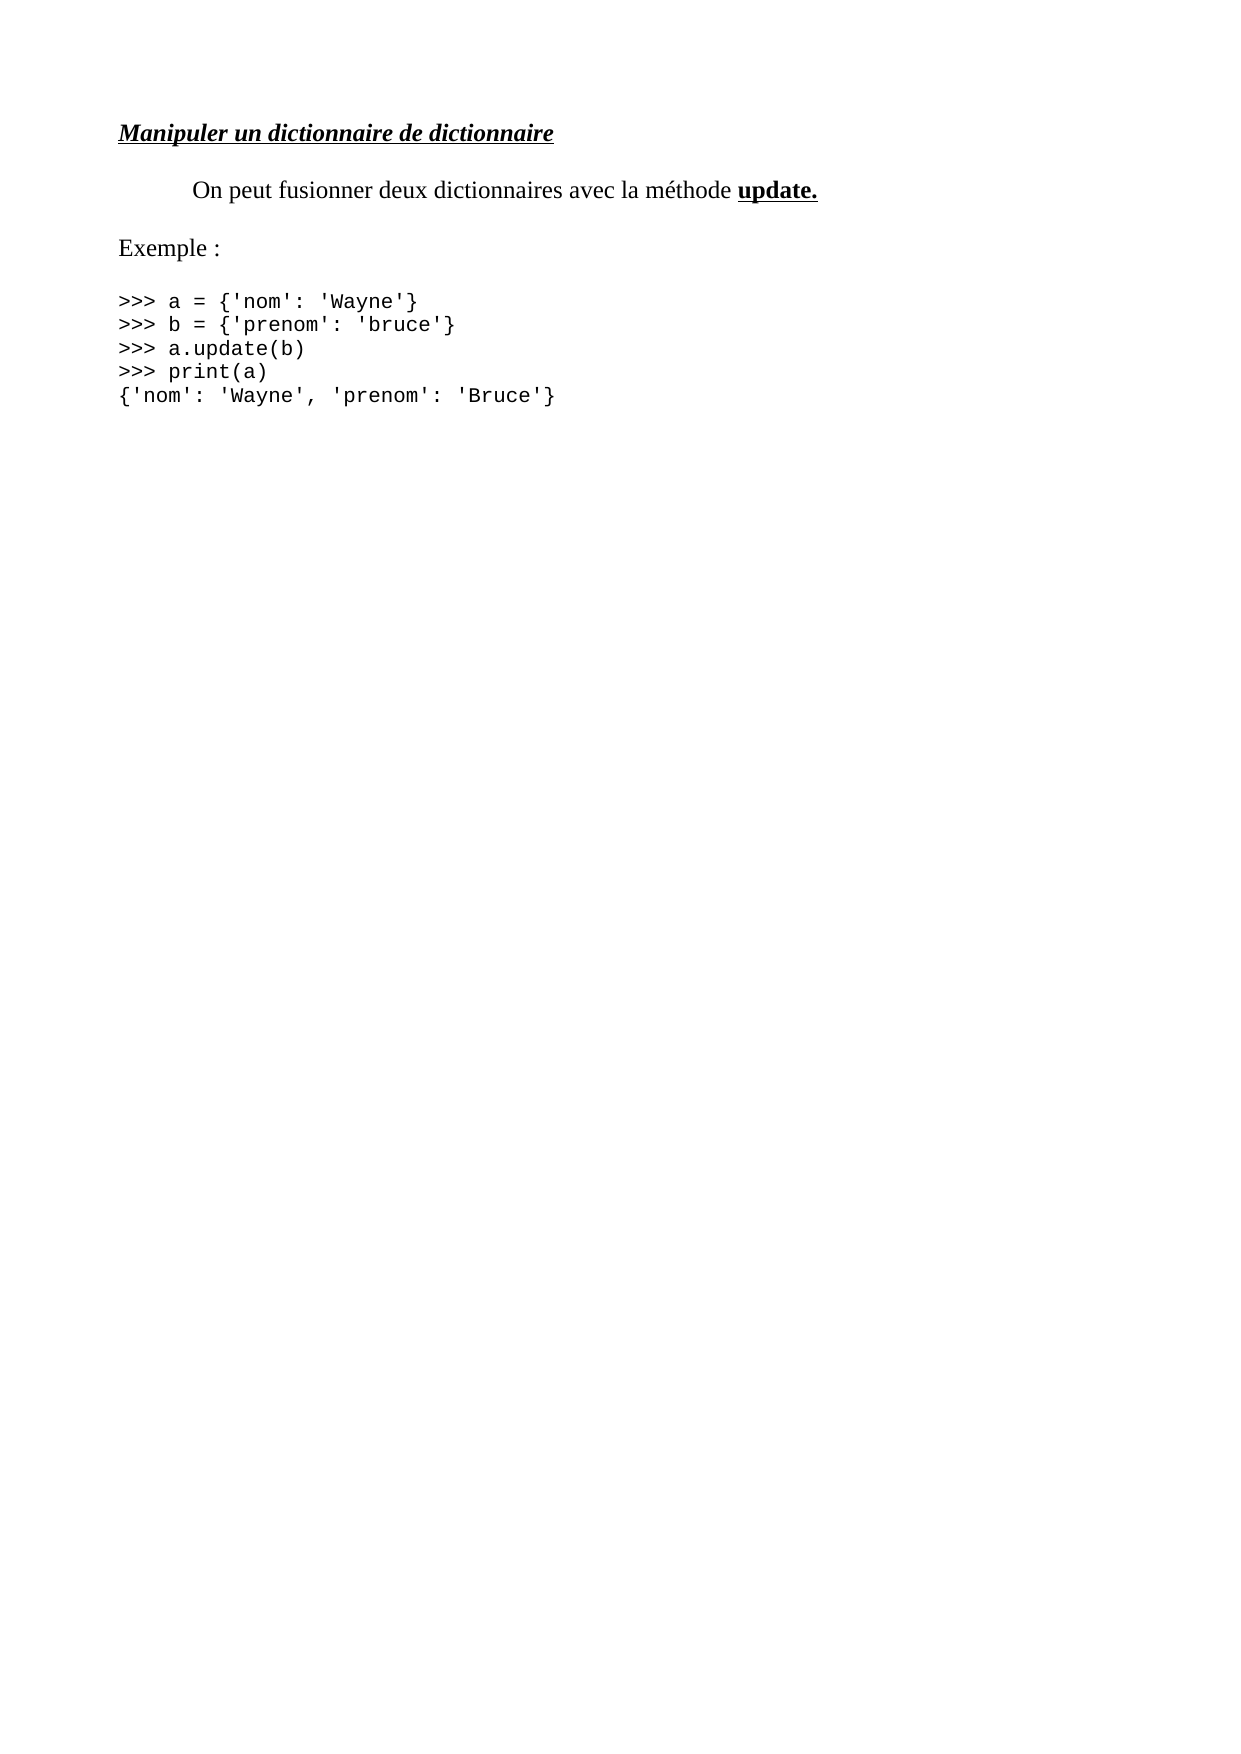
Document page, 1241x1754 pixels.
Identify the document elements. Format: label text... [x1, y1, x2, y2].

text >>> print(a) [118, 362, 1122, 385]
text On peut fusionner deux dictionnaires avec la méthode update. [118, 176, 1122, 204]
text Manipuler un dictionnaire de dictionnaire [118, 118, 1122, 147]
text {'nom': 'Wayne', 'prenom': 'Bruce'} [118, 385, 1122, 409]
text >>> a.update(b) [118, 338, 1122, 362]
text >>> b = {'prenom': 'bruce'} [118, 314, 1122, 338]
text >>> a = {'nom': 'Wayne'} [118, 291, 1122, 314]
text Exemple : [118, 233, 1122, 262]
